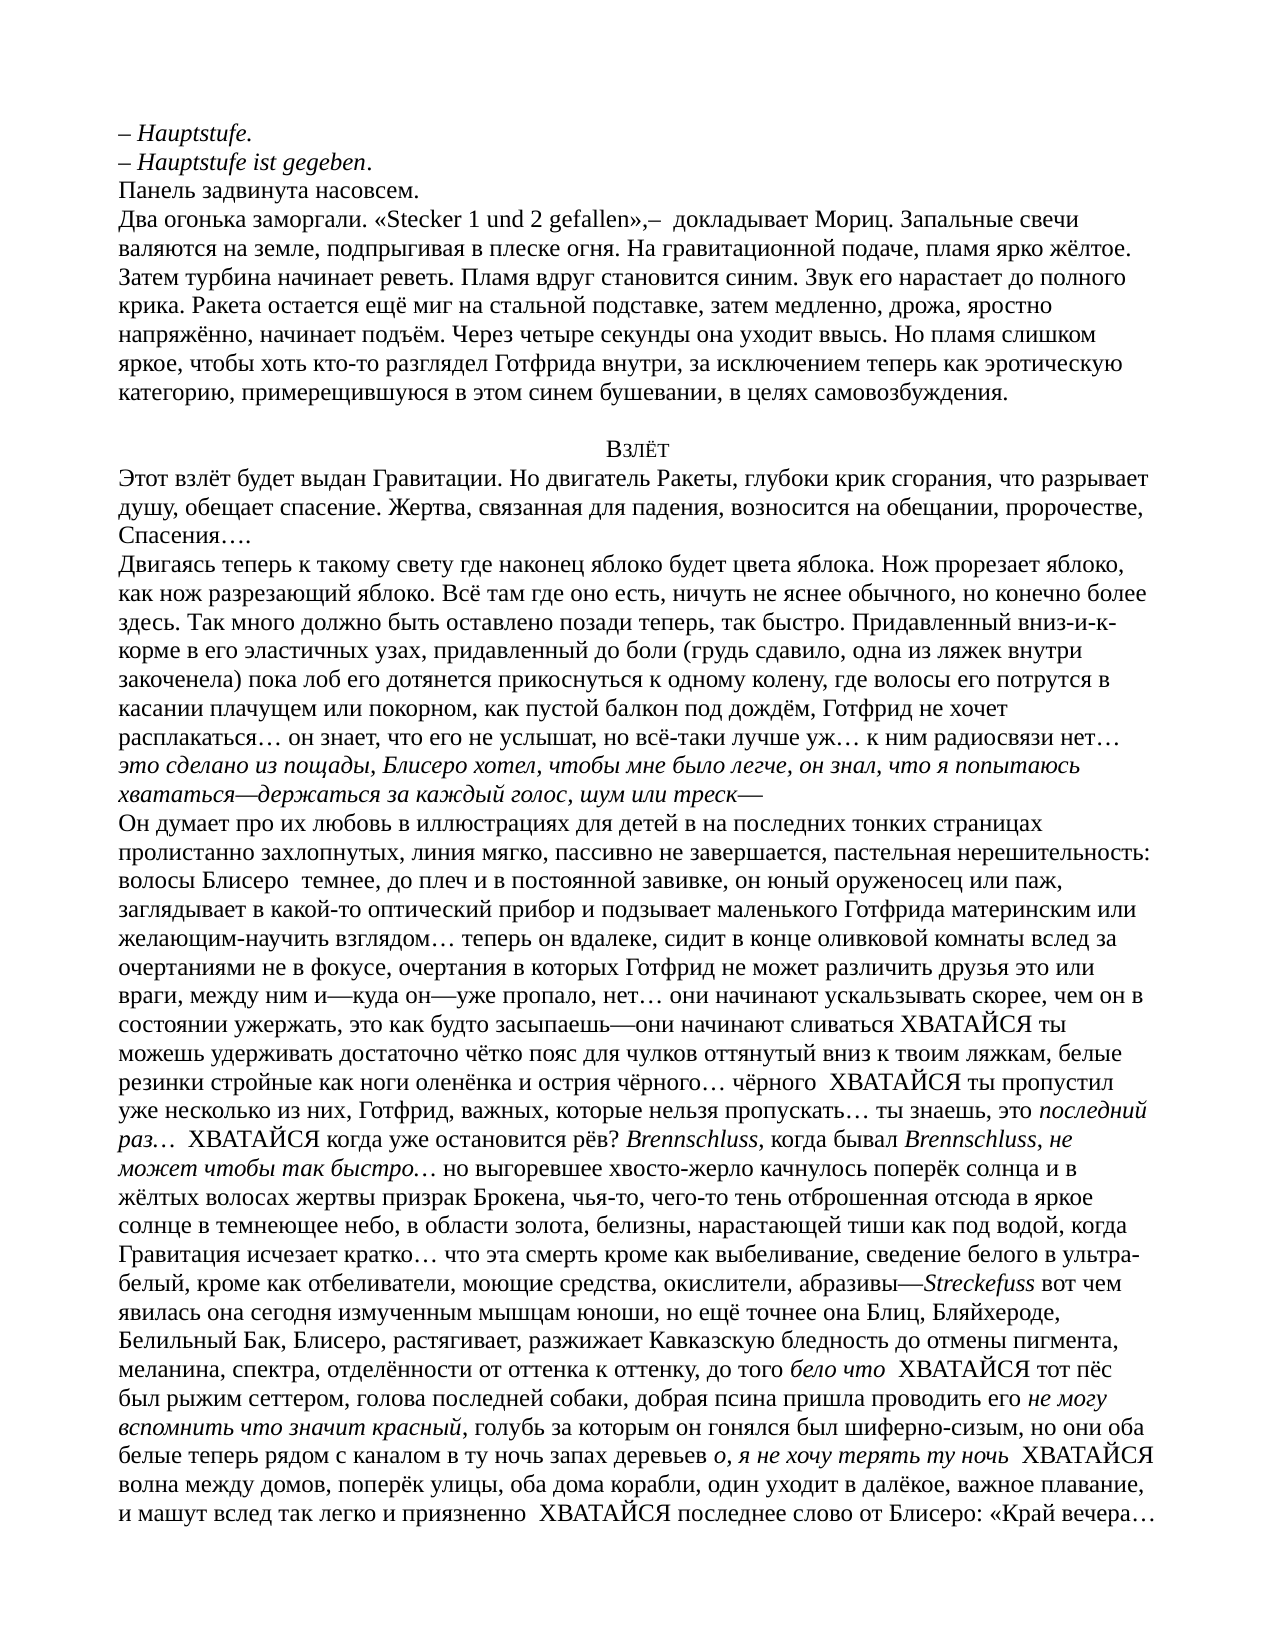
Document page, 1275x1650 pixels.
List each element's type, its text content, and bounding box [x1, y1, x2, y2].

text – Hauptstufe ist gegeben. [118, 147, 1157, 176]
text Он думает про их любовь в иллюстрациях для детей в на последних тонких страницах пролистанно захлопнутых, линия мягко, пассивно не завершается, пастельная нерешительность: волосы Блисеро темнее, до плеч и в постоянной завивке, он юный оруженосец или паж, заглядывает в какой-то оптический прибор и подзывает маленького Готфрида материнским или желающим-научить взглядом… теперь он вдалеке, сидит в конце оливковой комнаты вслед за очертаниями не в фокусе, очертания в которых Готфрид не может различить друзья это или враги, между ним и—куда он—уже пропало, нет… они начинают ускальзывать скорее, чем он в состоянии ужержать, это как будто засыпаешь—они начинают сливаться ХВАТАЙСЯ ты можешь удерживать достаточно чётко пояс для чулков оттянутый вниз к твоим ляжкам, белые резинки стройные как ноги оленёнка и острия чёрного… чёрного ХВАТАЙСЯ ты пропустил уже несколько из них, Готфрид, важных, которые нельзя пропускать… ты знаешь, это последний раз… ХВАТАЙСЯ когда уже остановится рёв? Brennschluss, когда бывал Brennschluss, не может чтобы так быстро… но выгоревшее хвосто-жерло качнулось поперёк солнца и в жёлтых волосах жертвы призрак Брокена, чья-то, чего-то тень отброшенная отсюда в яркое солнце в темнеющее небо, в области золота, белизны, нарастающей тиши как под водой, когда Гравитация исчезает кратко… что эта смерть кроме как выбеливание, сведение белого в ультра-белый, кроме как отбеливатели, моющие средства, окислители, абразивы—Streckefuss вот чем явилась она сегодня измученным мышцам юноши, но ещё точнее она Блиц, Бляйхероде, Белильный Бак, Блисеро, растягивает, разжижает Кавказскую бледность до отмены пигмента, меланина, спектра, отделённости от оттенка к оттенку, до того бело что ХВАТАЙСЯ тот пёс был рыжим сеттером, голова последней собаки, добрая псина пришла проводить его не могу вспомнить что значит красный, голубь за которым он гонялся был шиферно-сизым, но они оба белые теперь рядом с каналом в ту ночь запах деревьев о, я не хочу терять ту ночь ХВАТАЙСЯ волна между домов, поперёк улицы, оба дома корабли, один уходит в далёкое, важное плавание, и машут вслед так легко и приязненно ХВАТАЙСЯ последнее слово от Блисеро: «Край вечера… [118, 808, 1157, 1527]
text Взлёт [118, 434, 1157, 463]
text Панель задвинута насовсем. [118, 176, 1157, 204]
text Этот взлёт будет выдан Гравитации. Но двигатель Ракеты, глубоки крик сгорания, что разрывает душу, обещает спасение. Жертва, связанная для падения, возносится на обещании, пророчестве, Спасения…. [118, 463, 1157, 549]
text Два огонька заморгали. «Stecker 1 und 2 gefallen»,– докладывает Мориц. Запальные свечи валяются на земле, подпрыгивая в плеске огня. На гравитационной подаче, пламя ярко жёлтое. Затем турбина начинает реветь. Пламя вдруг становится синим. Звук его нарастает до полного крика. Ракета остается ещё миг на стальной подставке, затем медленно, дрожа, яростно напряжённо, начинает подъём. Через четыре секунды она уходит ввысь. Но пламя слишком яркое, чтобы хоть кто-то разглядел Готфрида внутри, за исключением теперь как эротическую категорию, примерещившуюся в этом синем бушевании, в целях самовозбуждения. [118, 204, 1157, 406]
text Двигаясь теперь к такому свету где наконец яблоко будет цвета яблока. Нож прорезает яблоко, как нож разрезающий яблоко. Всё там где оно есть, ничуть не яснее обычного, но конечно более здесь. Так много должно быть оставлено позади теперь, так быстро. Придавленный вниз-и-к-корме в его эластичных узах, придавленный до боли (грудь сдавило, одна из ляжек внутри закоченела) пока лоб его дотянется прикоснуться к одному колену, где волосы его потрутся в касании плачущем или покорном, как пустой балкон под дождём, Готфрид не хочет расплакаться… он знает, что его не услышат, но всё-таки лучше уж… к ним радиосвязи нет… это сделано из пощады, Блисеро хотел, чтобы мне было легче, он знал, что я попытаюсь хвататься—держаться за каждый голос, шум или треск— [118, 549, 1157, 808]
text – Hauptstufe. [118, 118, 1157, 147]
